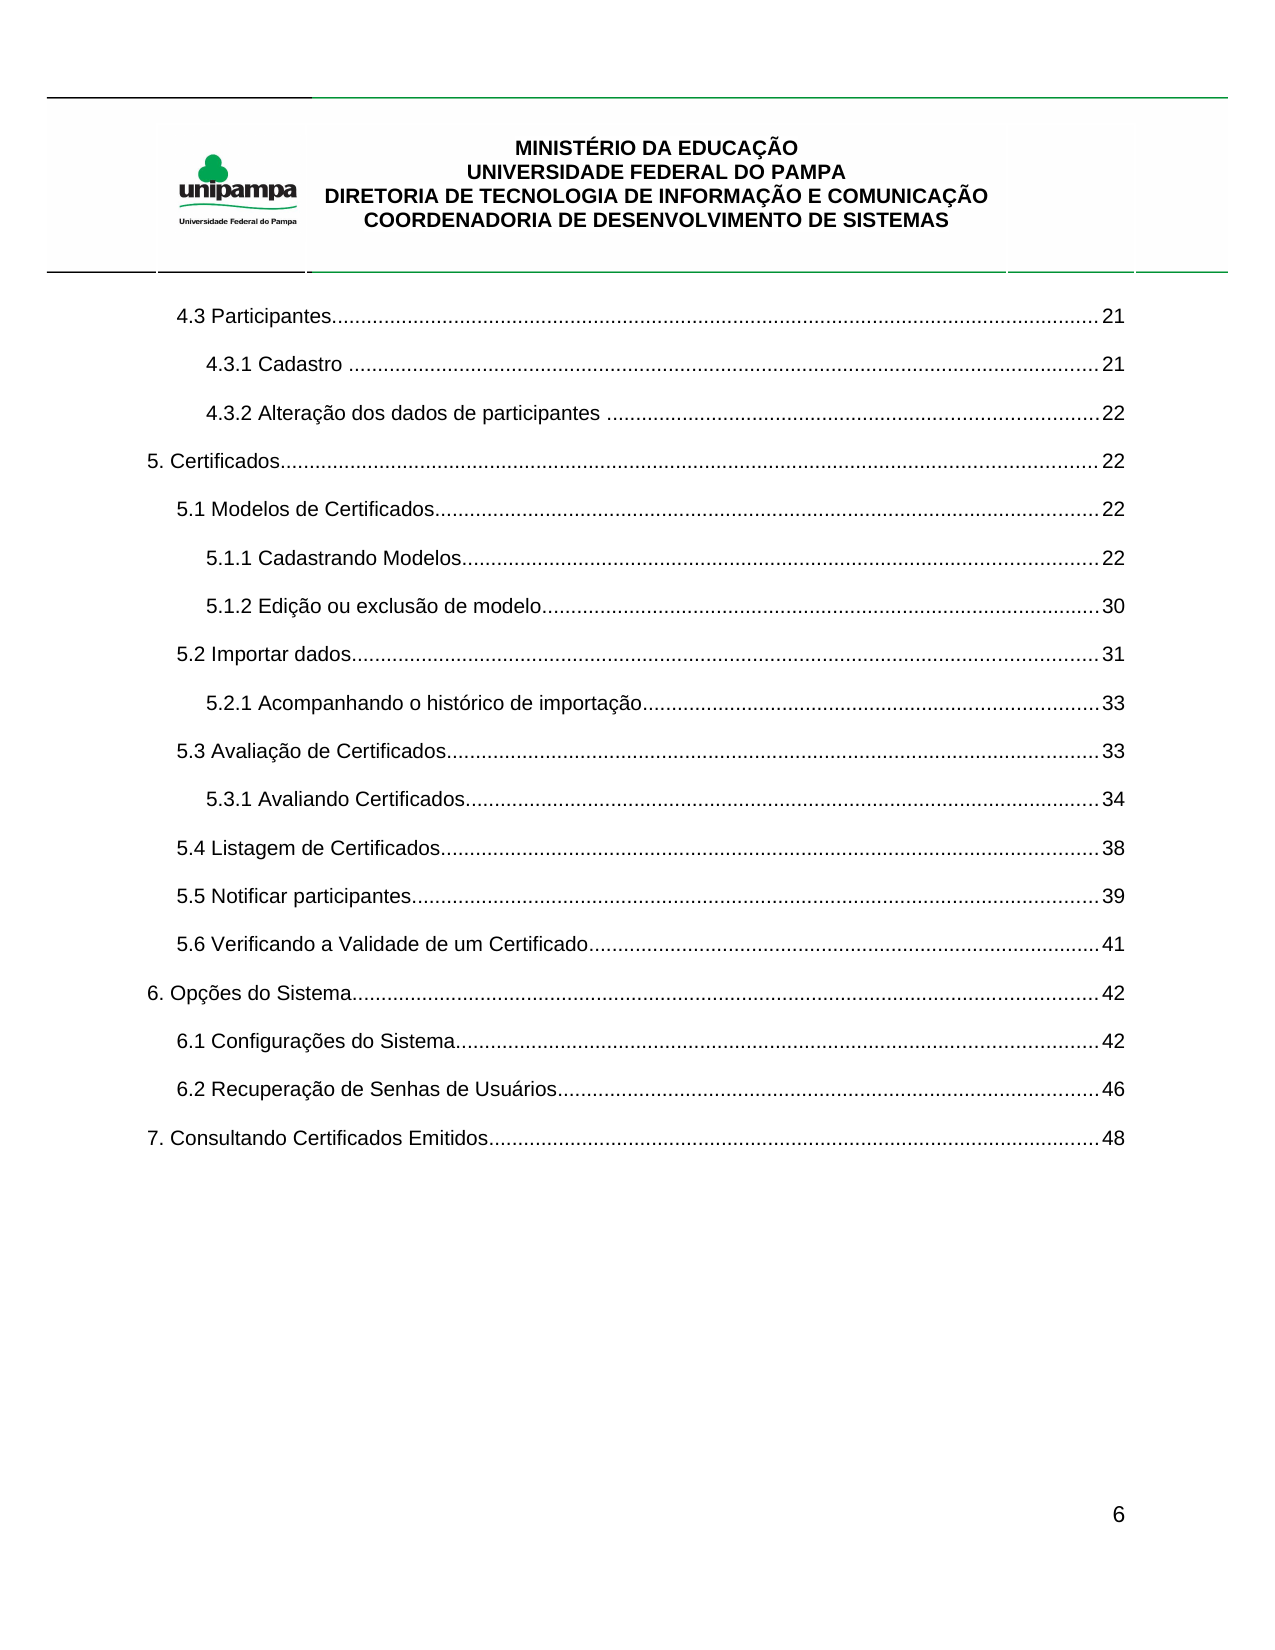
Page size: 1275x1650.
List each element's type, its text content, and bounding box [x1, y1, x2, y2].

text 5.1.2 Edição ou exclusão de modelo 30 [206, 594, 1125, 618]
text 4.3.2 Alteração dos dados de participantes 22 [206, 401, 1125, 424]
picture [158, 125, 306, 273]
text 4.3 Participantes 21 [176, 304, 1125, 328]
text 6.1 Configurações do Sistema 42 [176, 1029, 1125, 1053]
text 5.1.1 Cadastrando Modelos 22 [206, 546, 1125, 569]
picture [1008, 125, 1134, 273]
picture [307, 125, 1006, 273]
text 6. Opções do Sistema 42 [147, 981, 1125, 1004]
text 5.2 Importar dados 31 [176, 642, 1125, 666]
text 4.3.1 Cadastro 21 [206, 352, 1125, 376]
text 5.6 Verificando a Validade de um Certificado 41 [176, 932, 1125, 956]
text 5.1 Modelos de Certificados 22 [176, 497, 1125, 521]
text 7. Consultando Certificados Emitidos 48 [147, 1126, 1125, 1149]
text 5. Certificados 22 [147, 449, 1125, 473]
text 5.5 Notificar participantes 39 [176, 884, 1125, 908]
text 5.2.1 Acompanhando o histórico de importação 33 [206, 691, 1125, 714]
picture [46, 97, 1228, 273]
text 5.4 Listagem de Certificados 38 [176, 836, 1125, 859]
text 5.3 Avaliação de Certificados 33 [176, 739, 1125, 763]
text 5.3.1 Avaliando Certificados 34 [206, 787, 1125, 811]
text 6.2 Recuperação de Senhas de Usuários 46 [176, 1077, 1125, 1101]
